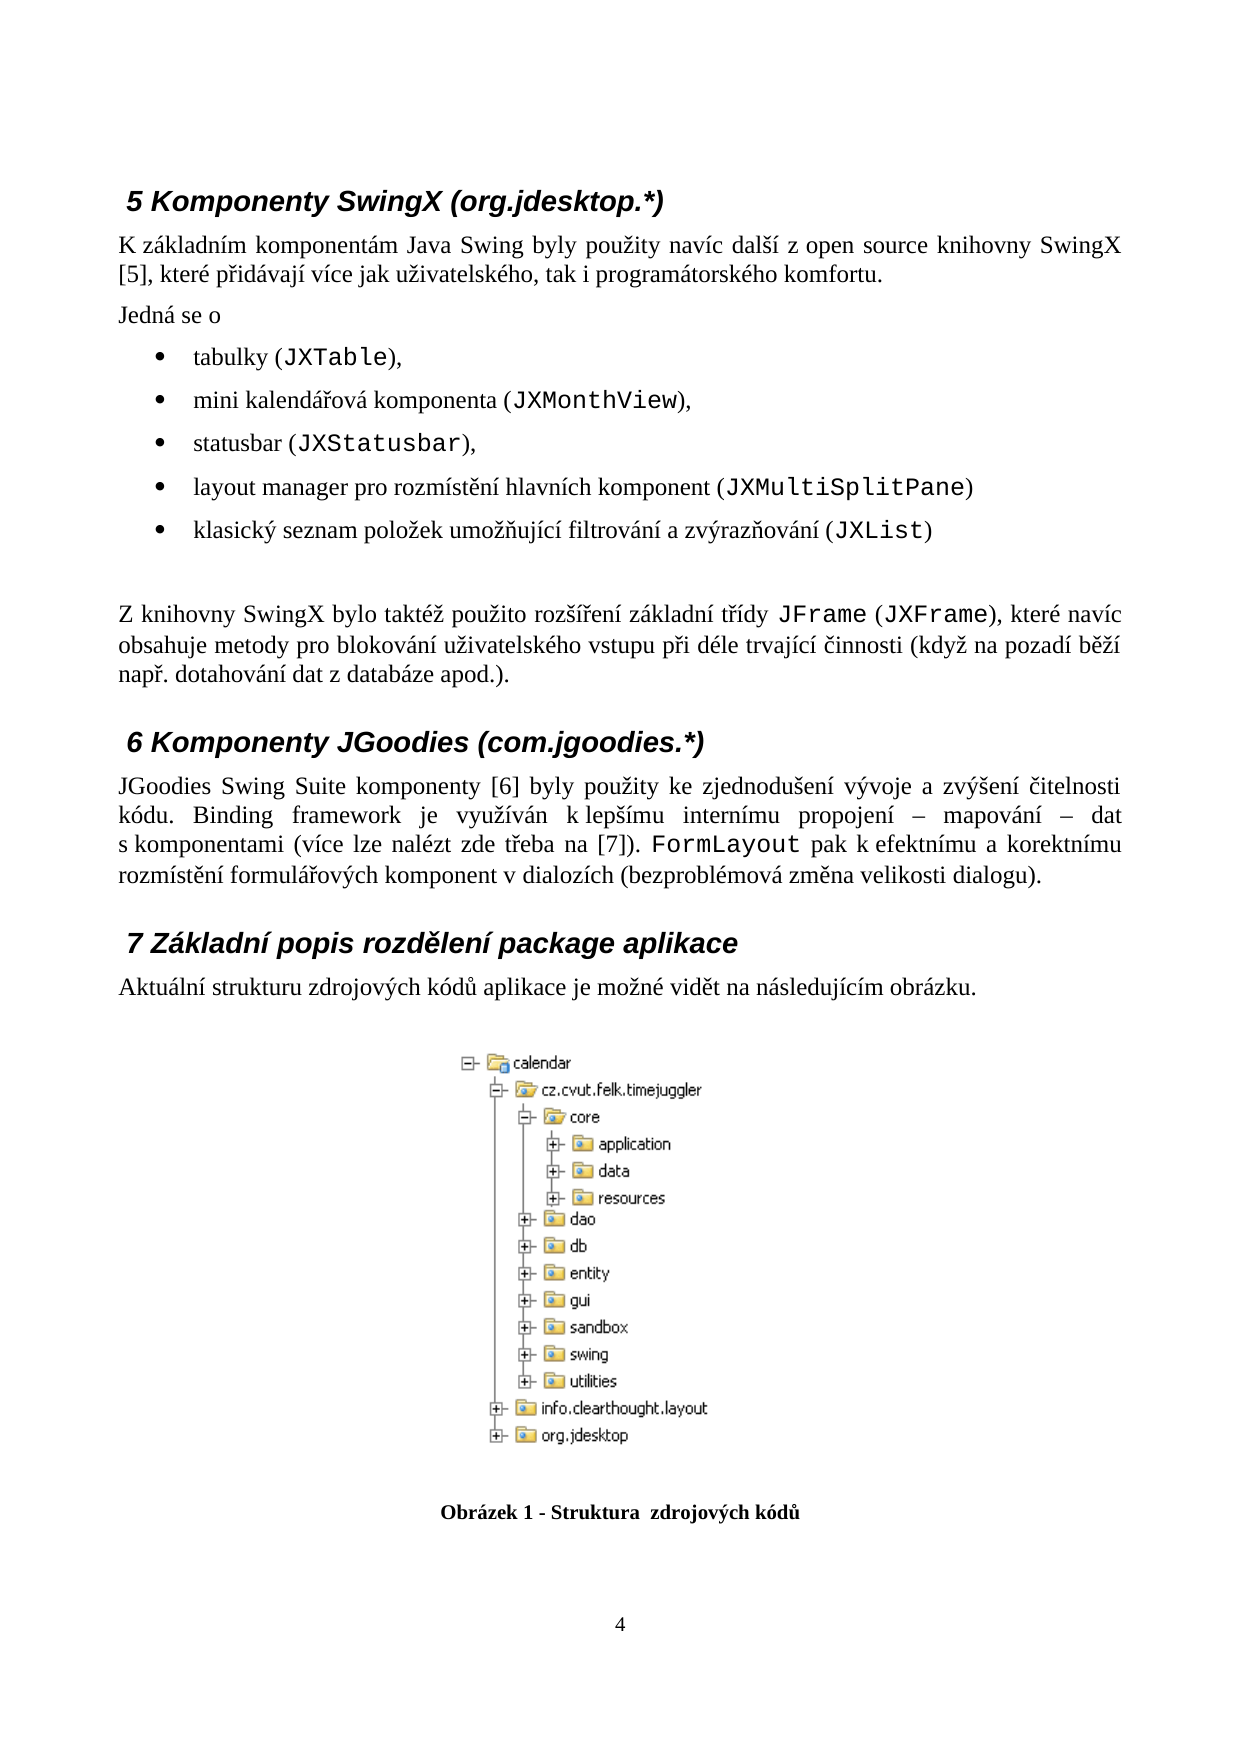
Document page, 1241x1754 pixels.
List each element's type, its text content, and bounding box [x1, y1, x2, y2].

list tabulky (JXTable), [156, 342, 1122, 372]
list layout manager pro rozmístění hlavních komponent (JXMultiSplitPane) [156, 472, 1122, 502]
text Z knihovny SwingX bylo taktéž použito rozšíření základní třídy JFrame (JXFrame), které navíc obsahuje metody pro blokování uživatelského vstupu při déle trvající činnosti (když na pozadí běží např. dotahování dat z databáze apod.). [118, 599, 1122, 688]
list klasický seznam položek umožňující filtrování a zvýrazňování (JXList) [156, 515, 1122, 546]
text Jedná se o [118, 300, 1122, 329]
text K základním komponentám Java Swing byly použity navíc další z open source knihovny SwingX [5], které přidávají více jak uživatelského, tak i programátorského komfortu. [118, 230, 1122, 288]
list mini kalendářová komponenta (JXMonthView), [156, 385, 1122, 416]
list statusbar (JXStatusbar), [156, 428, 1122, 459]
text Aktuální strukturu zdrojových kódů aplikace je možné vidět na následujícím obrázku. [118, 972, 1122, 1001]
subtitle Komponenty SwingX (org.jdesktop.*) [118, 184, 1122, 218]
subtitle Komponenty JGoodies (com.jgoodies.*) [118, 725, 1122, 759]
subtitle Základní popis rozdělení package aplikace [118, 926, 1122, 959]
text Obrázek 1 - Struktura zdrojových kódů [118, 1500, 1122, 1524]
text JGoodies Swing Suite komponenty [6] byly použity ke zjednodušení vývoje a zvýšení čitelnosti kódu. Binding framework je využíván k lepšímu internímu propojení – mapování – dat s komponentami (více lze nalézt zde třeba na [7]). FormLayout pak k efektnímu a korektnímu rozmístění formulářových komponent v dialozích (bezproblémová změna velikosti dialogu). [118, 771, 1122, 888]
picture [456, 1051, 784, 1491]
